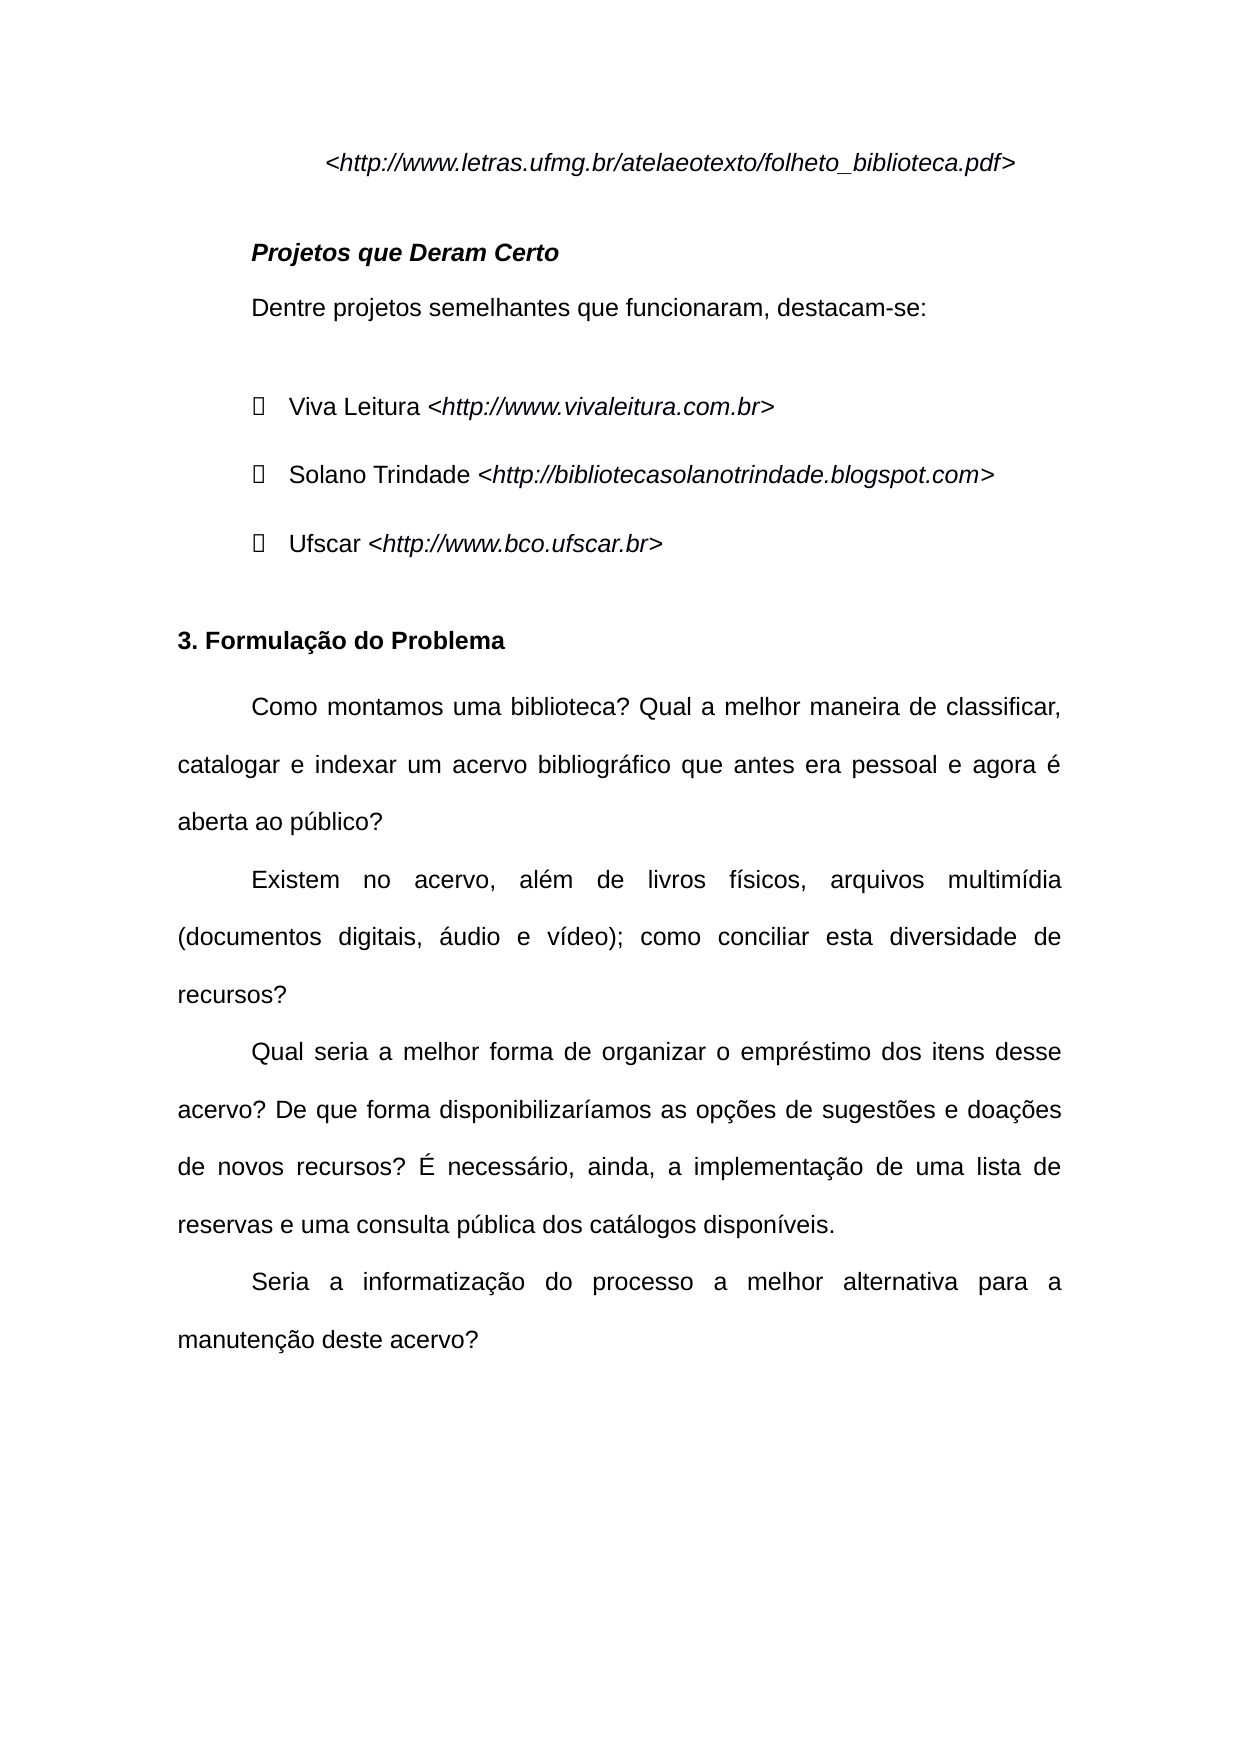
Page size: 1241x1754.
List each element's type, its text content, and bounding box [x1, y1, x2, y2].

text Como montamos uma biblioteca? Qual a melhor maneira de classificar, catalogar e indexar um acervo bibliográfico que antes era pessoal e agora é aberta ao público? [177, 692, 1063, 836]
text 3. Formulação do Problema [177, 626, 1063, 655]
list Viva Leitura <http://www.vivaleitura.com.br> [251, 389, 1063, 423]
list Solano Trindade <http://bibliotecasolanotrindade.blogspot.com> [251, 457, 1063, 491]
text Seria a informatização do processo a melhor alternativa para a manutenção deste acervo? [177, 1267, 1063, 1354]
text Projetos que Deram Certo [177, 238, 1063, 267]
text Existem no acervo, além de livros físicos, arquivos multimídia (documentos digitais, áudio e vídeo); como conciliar esta diversidade de recursos? [177, 865, 1063, 1009]
text Qual seria a melhor forma de organizar o empréstimo dos itens desse acervo? De que forma disponibilizaríamos as opções de sugestões e doações de novos recursos? É necessário, ainda, a implementação de uma lista de reservas e uma consulta pública dos catálogos disponíveis. [177, 1037, 1063, 1239]
list <http://www.letras.ufmg.br/atelaeotexto/folheto_biblioteca.pdf> [253, 148, 1063, 176]
list Ufscar <http://www.bco.ufscar.br> [251, 525, 1063, 559]
text Dentre projetos semelhantes que funcionaram, destacam-se: [177, 293, 1063, 322]
